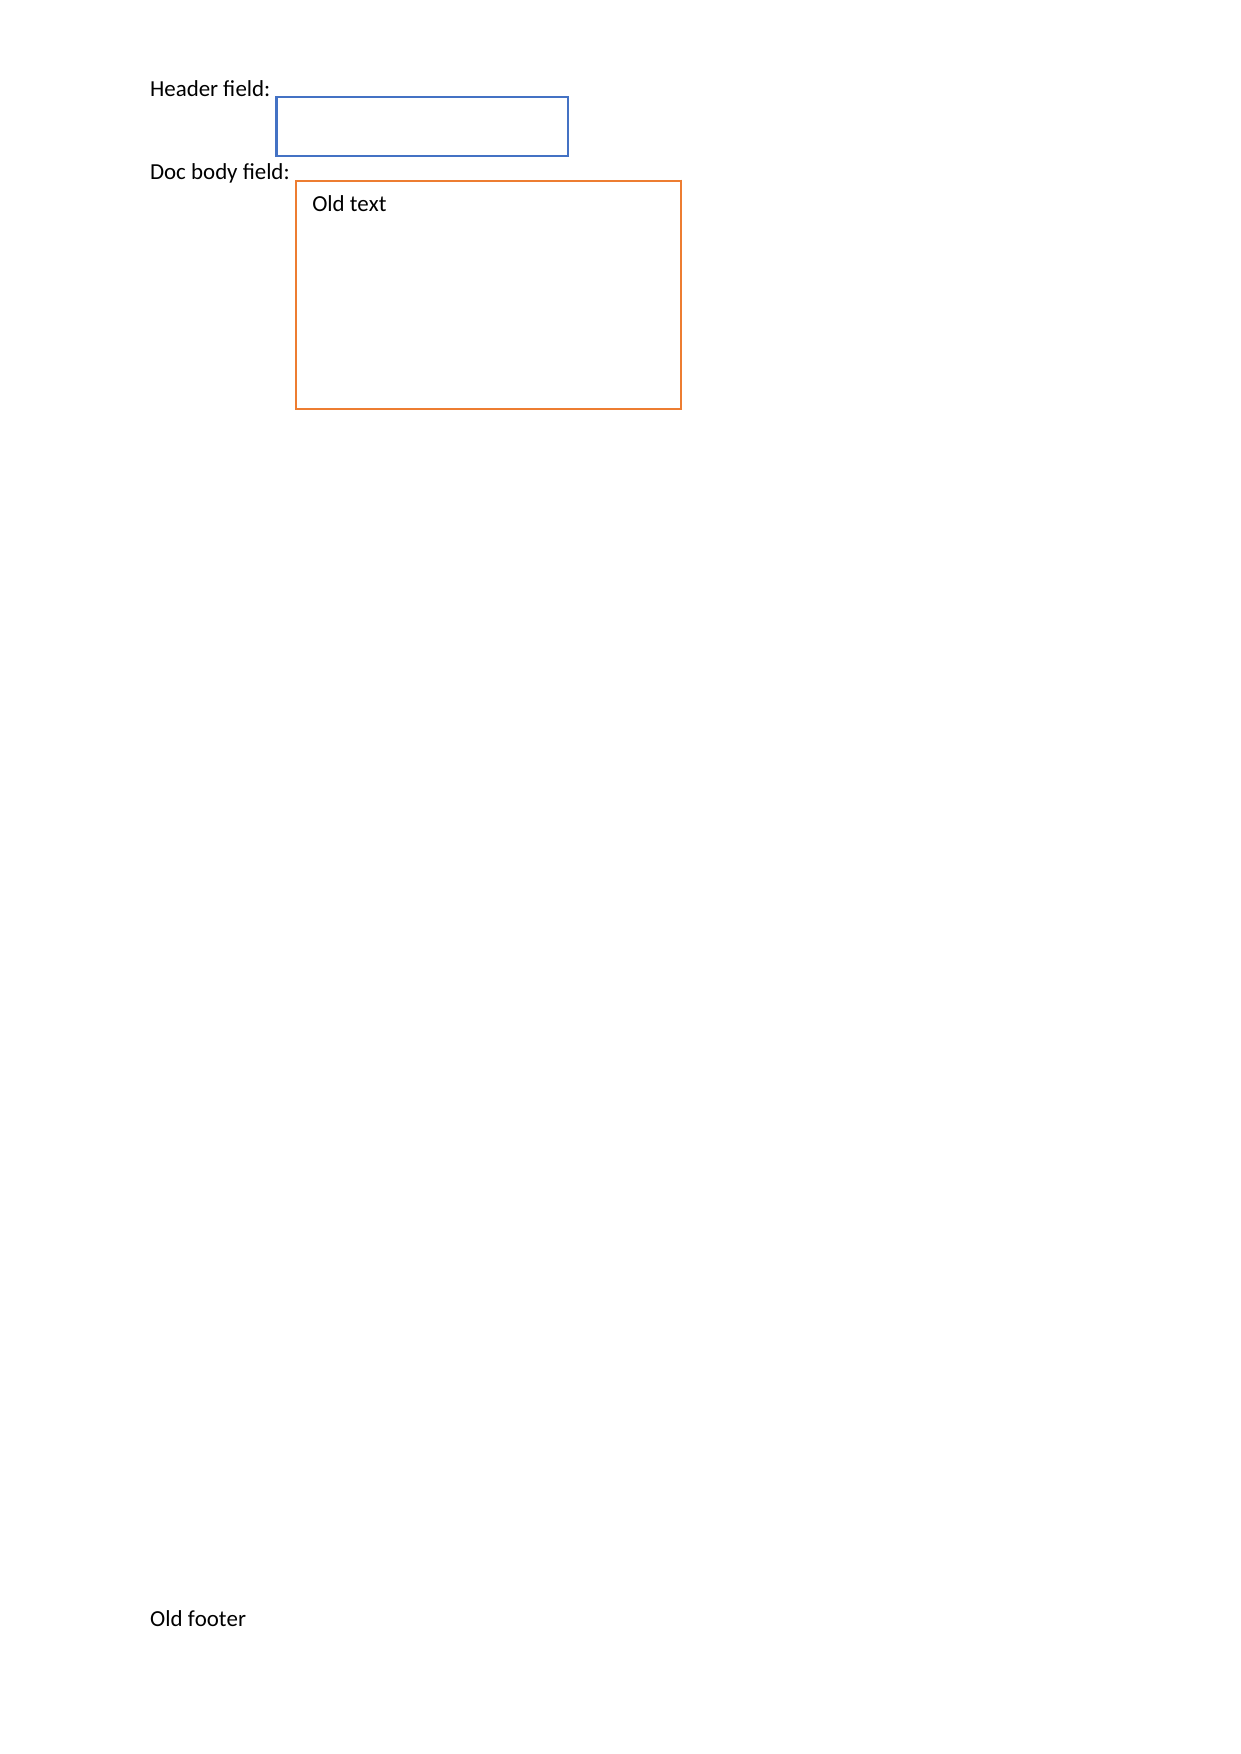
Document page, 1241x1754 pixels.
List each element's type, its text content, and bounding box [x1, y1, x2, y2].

text Old text [312, 189, 665, 217]
text Doc body field: [150, 157, 1090, 410]
